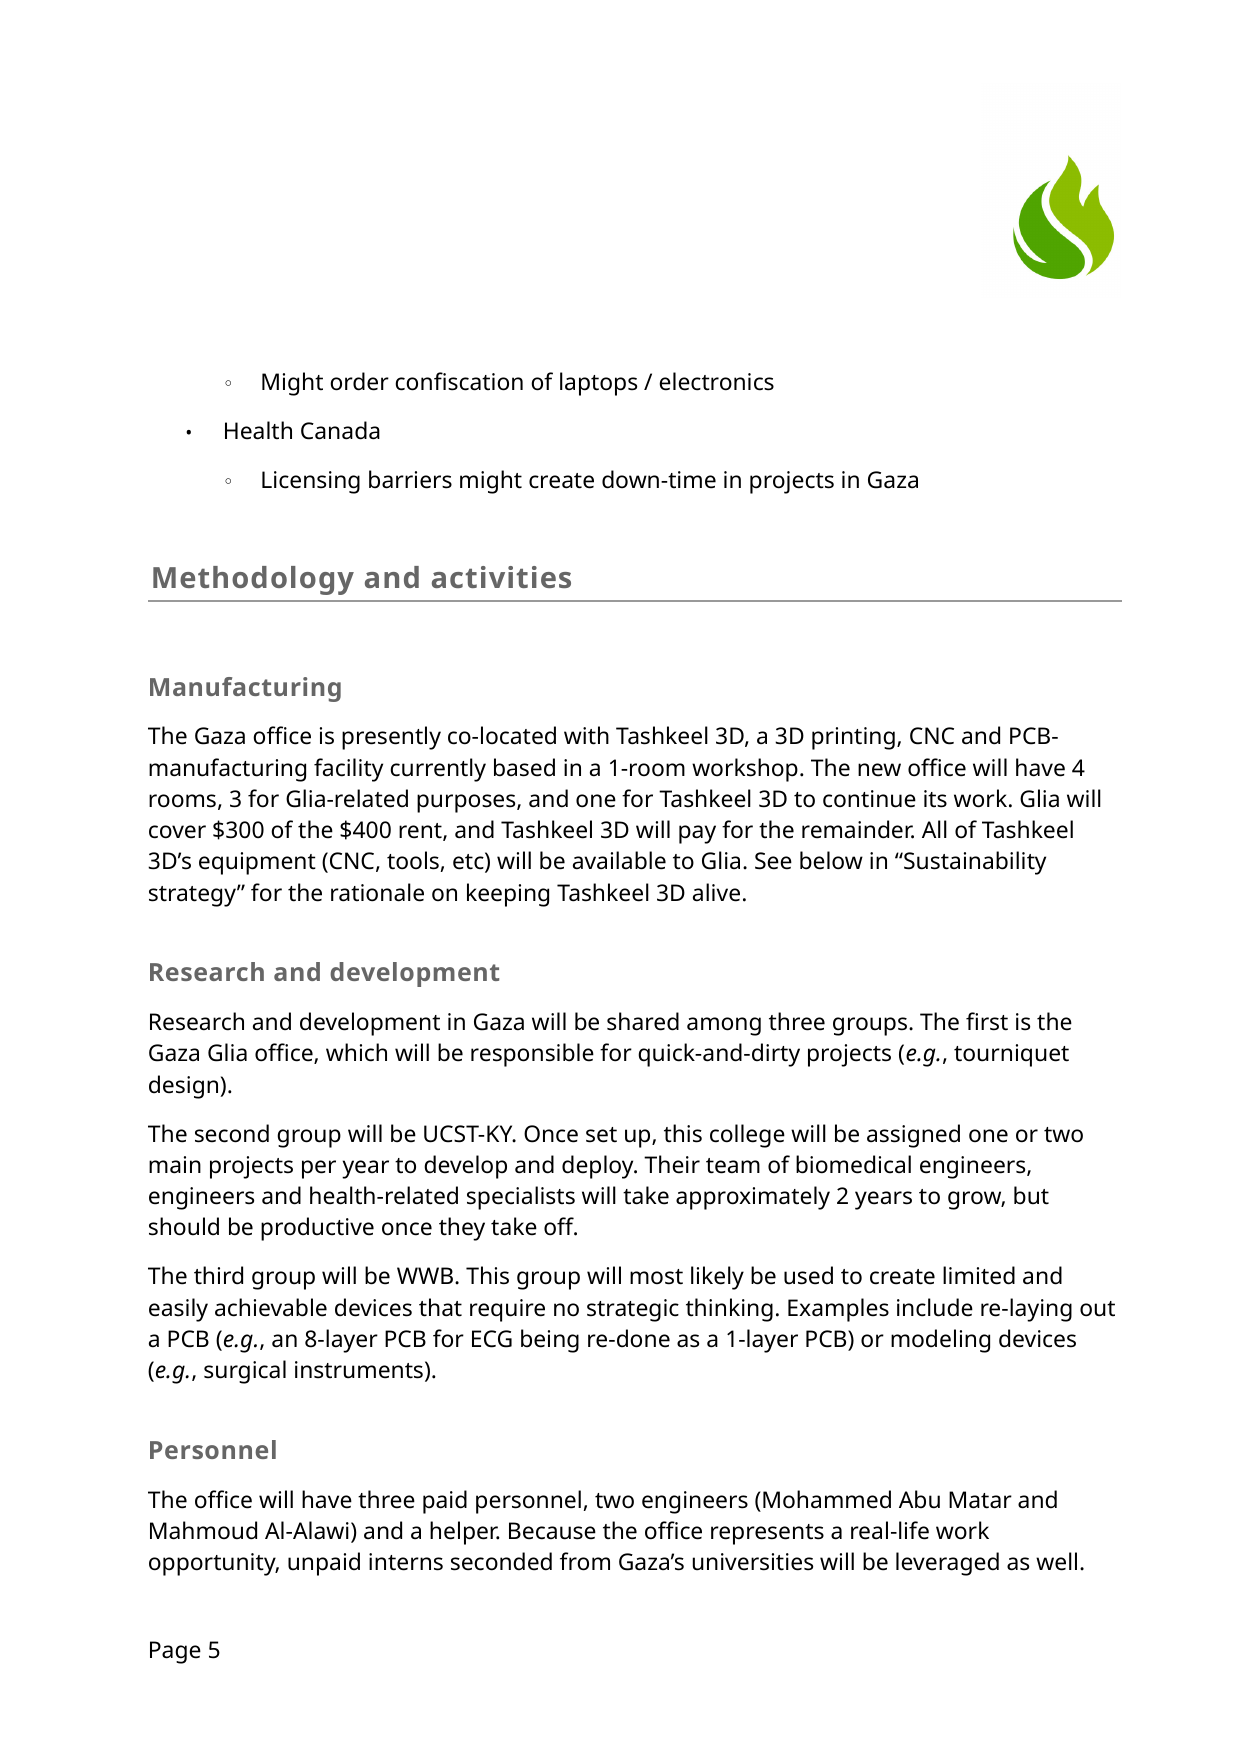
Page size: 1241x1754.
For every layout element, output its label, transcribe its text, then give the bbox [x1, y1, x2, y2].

text The office will have three paid personnel, two engineers (Mohammed Abu Matar and Mahmoud Al-Alawi) and a helper. Because the office represents a real-life work opportunity, unpaid interns seconded from Gaza’s universities will be leveraged as well. [148, 1484, 1122, 1577]
subtitle Methodology and activities [148, 554, 1122, 600]
list Might order confiscation of laptops / electronics [223, 366, 1122, 398]
subtitle Personnel [148, 1433, 1122, 1467]
text The Gaza office is presently co-located with Tashkeel 3D, a 3D printing, CNC and PCB-manufacturing facility currently based in a 1-room workshop. The new office will have 4 rooms, 3 for Glia-related purposes, and one for Tashkeel 3D to continue its work. Glia will cover $300 of the $400 rent, and Tashkeel 3D will pay for the remainder. All of Tashkeel 3D’s equipment (CNC, tools, etc) will be available to Glia. See below in “Sustainability strategy” for the rationale on keeping Tashkeel 3D alive. [148, 720, 1122, 908]
subtitle Research and development [148, 955, 1122, 989]
text Research and development in Gaza will be shared among three groups. The first is the Gaza Glia office, which will be responsible for quick-and-dirty projects (e.g., tourniquet design). [148, 1006, 1122, 1100]
text The second group will be UCST-KY. Once set up, this college will be assigned one or two main projects per year to develop and deploy. Their team of biomedical engineers, engineers and health-related specialists will take approximately 2 years to grow, but should be productive once they take off. [148, 1118, 1122, 1243]
picture [981, 83, 1026, 298]
subtitle Manufacturing [148, 669, 1122, 703]
list Health Canada [185, 415, 1122, 447]
text The third group will be WWB. This group will most likely be used to create limited and easily achievable devices that require no strategic thinking. Examples include re-laying out a PCB (e.g., an 8-layer PCB for ECG being re-done as a 1-layer PCB) or modeling devices (e.g., surgical instruments). [148, 1260, 1122, 1385]
list Licensing barriers might create down-time in projects in Gaza [223, 464, 1122, 496]
